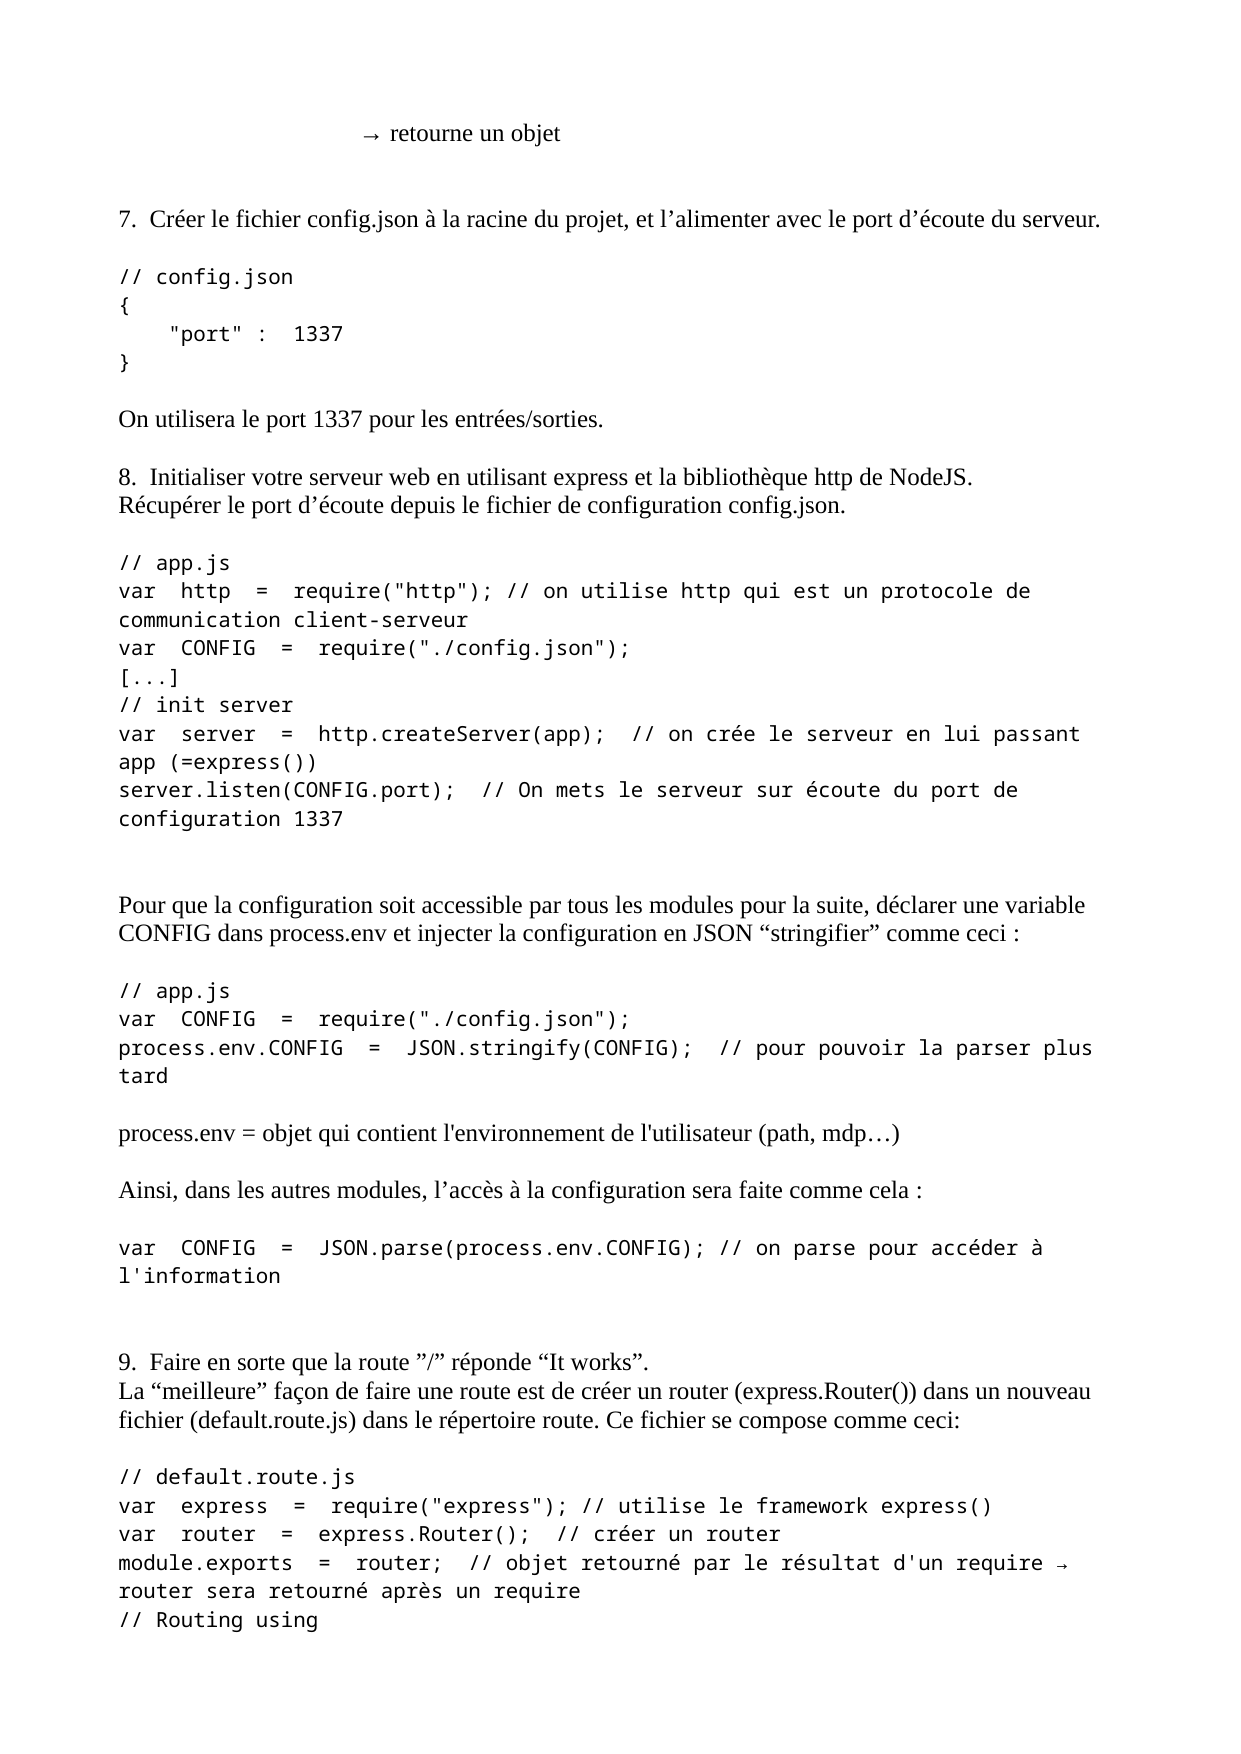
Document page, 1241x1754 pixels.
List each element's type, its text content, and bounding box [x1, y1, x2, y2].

text [...] [118, 662, 1122, 690]
text 8. Initialiser votre serveur web en utilisant express et la bibliothèque http de NodeJS. [118, 462, 1122, 491]
text Pour que la configuration soit accessible par tous les modules pour la suite, déclarer une variable CONFIG dans process.env et injecter la configuration en JSON “stringifier” comme ceci : [118, 890, 1122, 947]
text } [118, 347, 1122, 376]
text // app.js [118, 976, 1122, 1004]
text La “meilleure” façon de faire une route est de créer un router (express.Router()) dans un nouveau fichier (default.route.js) dans le répertoire route. Ce fichier se compose comme ceci: [118, 1376, 1122, 1434]
text Récupérer le port d’écoute depuis le fichier de configuration config.json. [118, 491, 1122, 519]
text module.exports = router; // objet retourné par le résultat d'un require → router sera retourné après un require [118, 1548, 1122, 1605]
text 9. Faire en sorte que la route ”/” réponde “It works”. [118, 1347, 1122, 1376]
text process.env = objet qui contient l'environnement de l'utilisateur (path, mdp…) [118, 1118, 1122, 1147]
text var express = require("express"); // utilise le framework express() [118, 1491, 1122, 1519]
text → retourne un objet [118, 118, 1122, 147]
text server.listen(CONFIG.port); // On mets le serveur sur écoute du port de configuration 1337 [118, 776, 1122, 832]
text var router = express.Router(); // créer un router [118, 1519, 1122, 1548]
text var server = http.createServer(app); // on crée le serveur en lui passant app (=express()) [118, 719, 1122, 776]
text Ainsi, dans les autres modules, l’accès à la configuration sera faite comme cela : [118, 1176, 1122, 1204]
text process.env.CONFIG = JSON.stringify(CONFIG); // pour pouvoir la parser plus tard [118, 1033, 1122, 1090]
text // Routing using [118, 1605, 1122, 1633]
text var CONFIG = require("./config.json"); [118, 633, 1122, 662]
text // default.route.js [118, 1462, 1122, 1491]
text var CONFIG = JSON.parse(process.env.CONFIG); // on parse pour accéder à l'information [118, 1233, 1122, 1290]
text var http = require("http"); // on utilise http qui est un protocole de communication client-serveur [118, 577, 1122, 633]
text "port" : 1337 [118, 319, 1122, 347]
text // init server [118, 690, 1122, 719]
text // app.js [118, 548, 1122, 577]
text { [118, 290, 1122, 319]
text On utilisera le port 1337 pour les entrées/sorties. [118, 404, 1122, 433]
text var CONFIG = require("./config.json"); [118, 1004, 1122, 1033]
text // config.json [118, 262, 1122, 290]
text 7. Créer le fichier config.json à la racine du projet, et l’alimenter avec le port d’écoute du serveur. [118, 204, 1122, 233]
